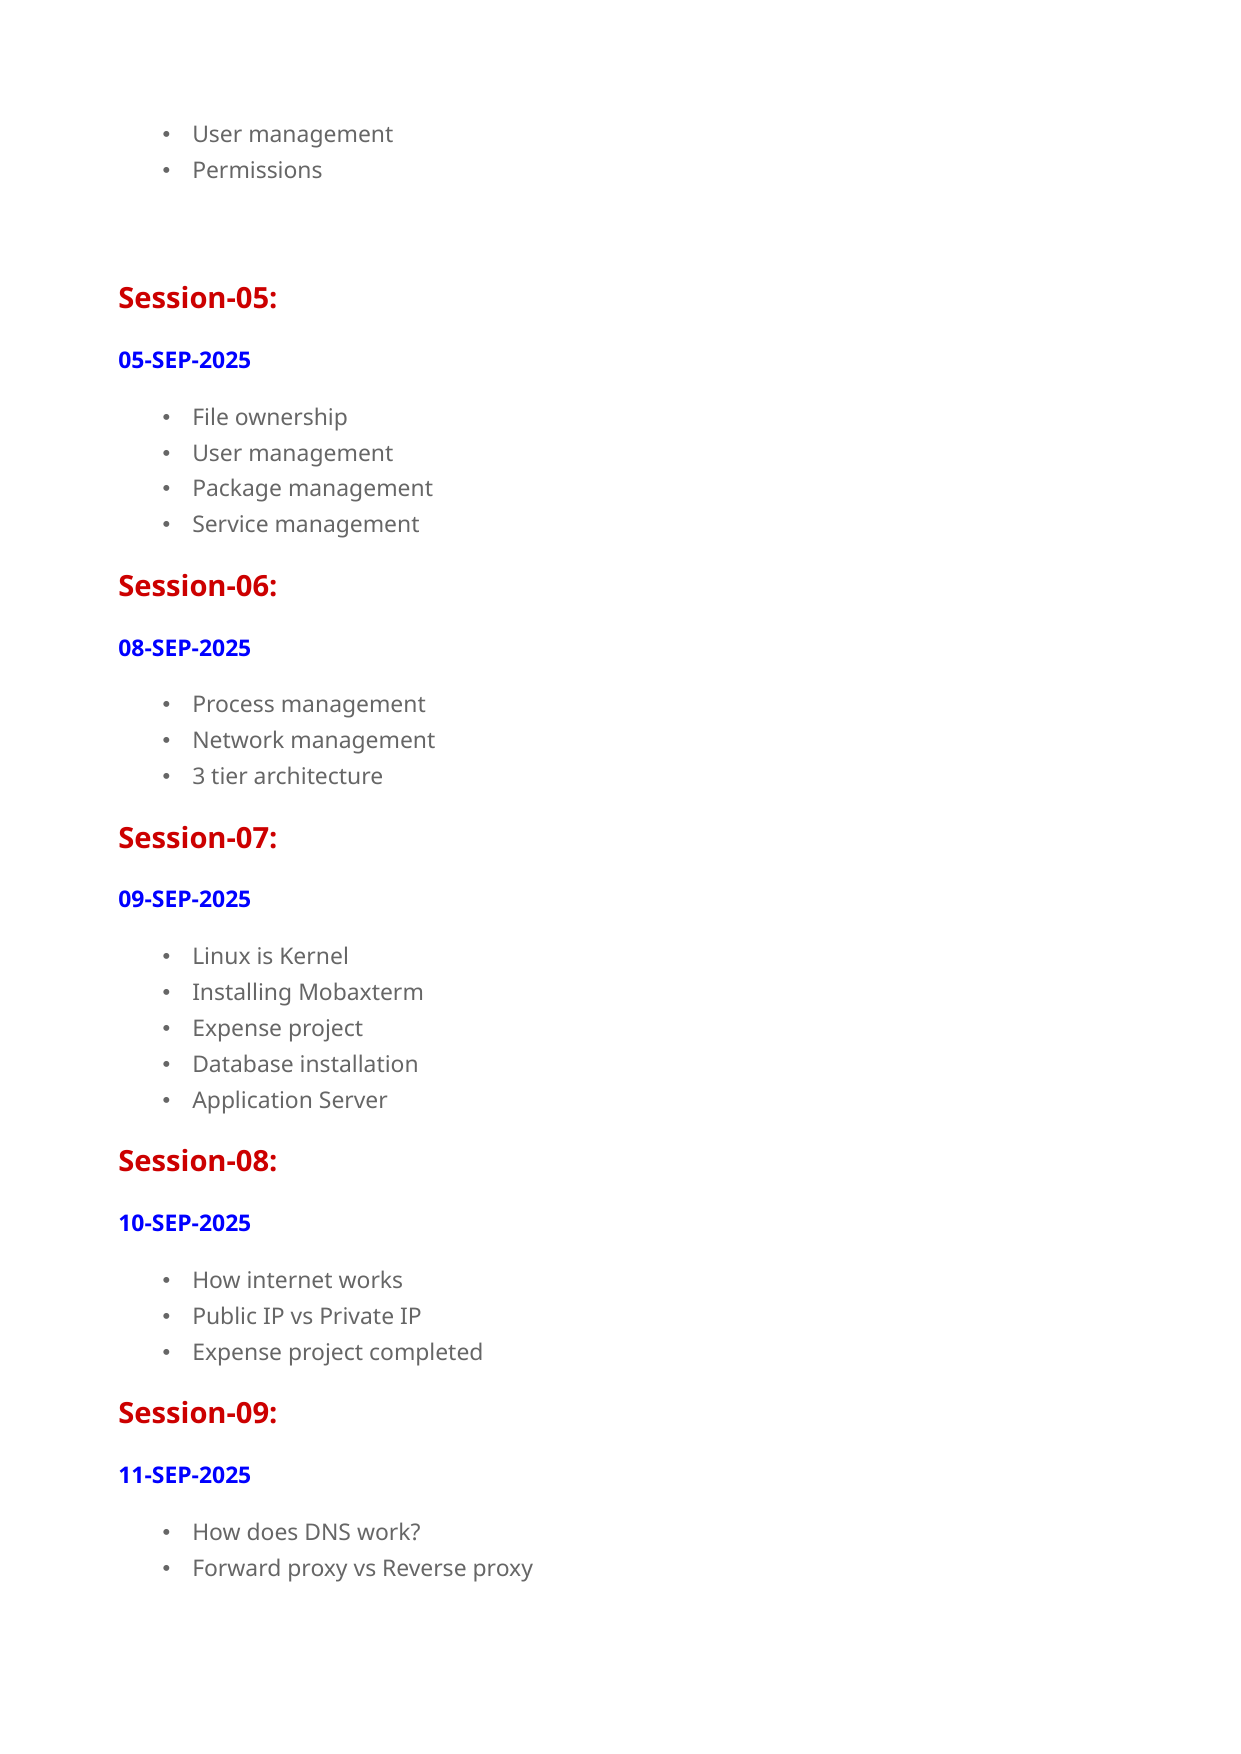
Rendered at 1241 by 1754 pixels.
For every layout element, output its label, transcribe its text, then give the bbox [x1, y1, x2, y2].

list Permissions [162, 154, 1122, 185]
text Session-09: [118, 1393, 1122, 1432]
list File ownership [162, 401, 1122, 432]
text 05-SEP-2025 [118, 344, 1122, 375]
list Expense project completed [162, 1336, 1122, 1367]
list How internet works [162, 1264, 1122, 1295]
text 08-SEP-2025 [118, 632, 1122, 663]
list Expense project [162, 1012, 1122, 1043]
text 11-SEP-2025 [118, 1459, 1122, 1490]
text Session-05: [118, 277, 1122, 317]
list How does DNS work? [162, 1516, 1122, 1547]
list Process management [162, 688, 1122, 719]
list Public IP vs Private IP [162, 1300, 1122, 1331]
text 09-SEP-2025 [118, 883, 1122, 915]
text Session-08: [118, 1141, 1122, 1180]
text Session-06: [118, 565, 1122, 605]
list Service management [162, 508, 1122, 539]
list Database installation [162, 1048, 1122, 1079]
list User management [162, 436, 1122, 468]
text 10-SEP-2025 [118, 1207, 1122, 1238]
list Network management [162, 724, 1122, 756]
text Session-07: [118, 817, 1122, 857]
list User management [162, 118, 1122, 149]
list Application Server [162, 1084, 1122, 1115]
list Forward proxy vs Reverse proxy [162, 1552, 1122, 1583]
list Linux is Kernel [162, 940, 1122, 971]
list Package management [162, 472, 1122, 504]
list 3 tier architecture [162, 760, 1122, 791]
list Installing Mobaxterm [162, 976, 1122, 1007]
